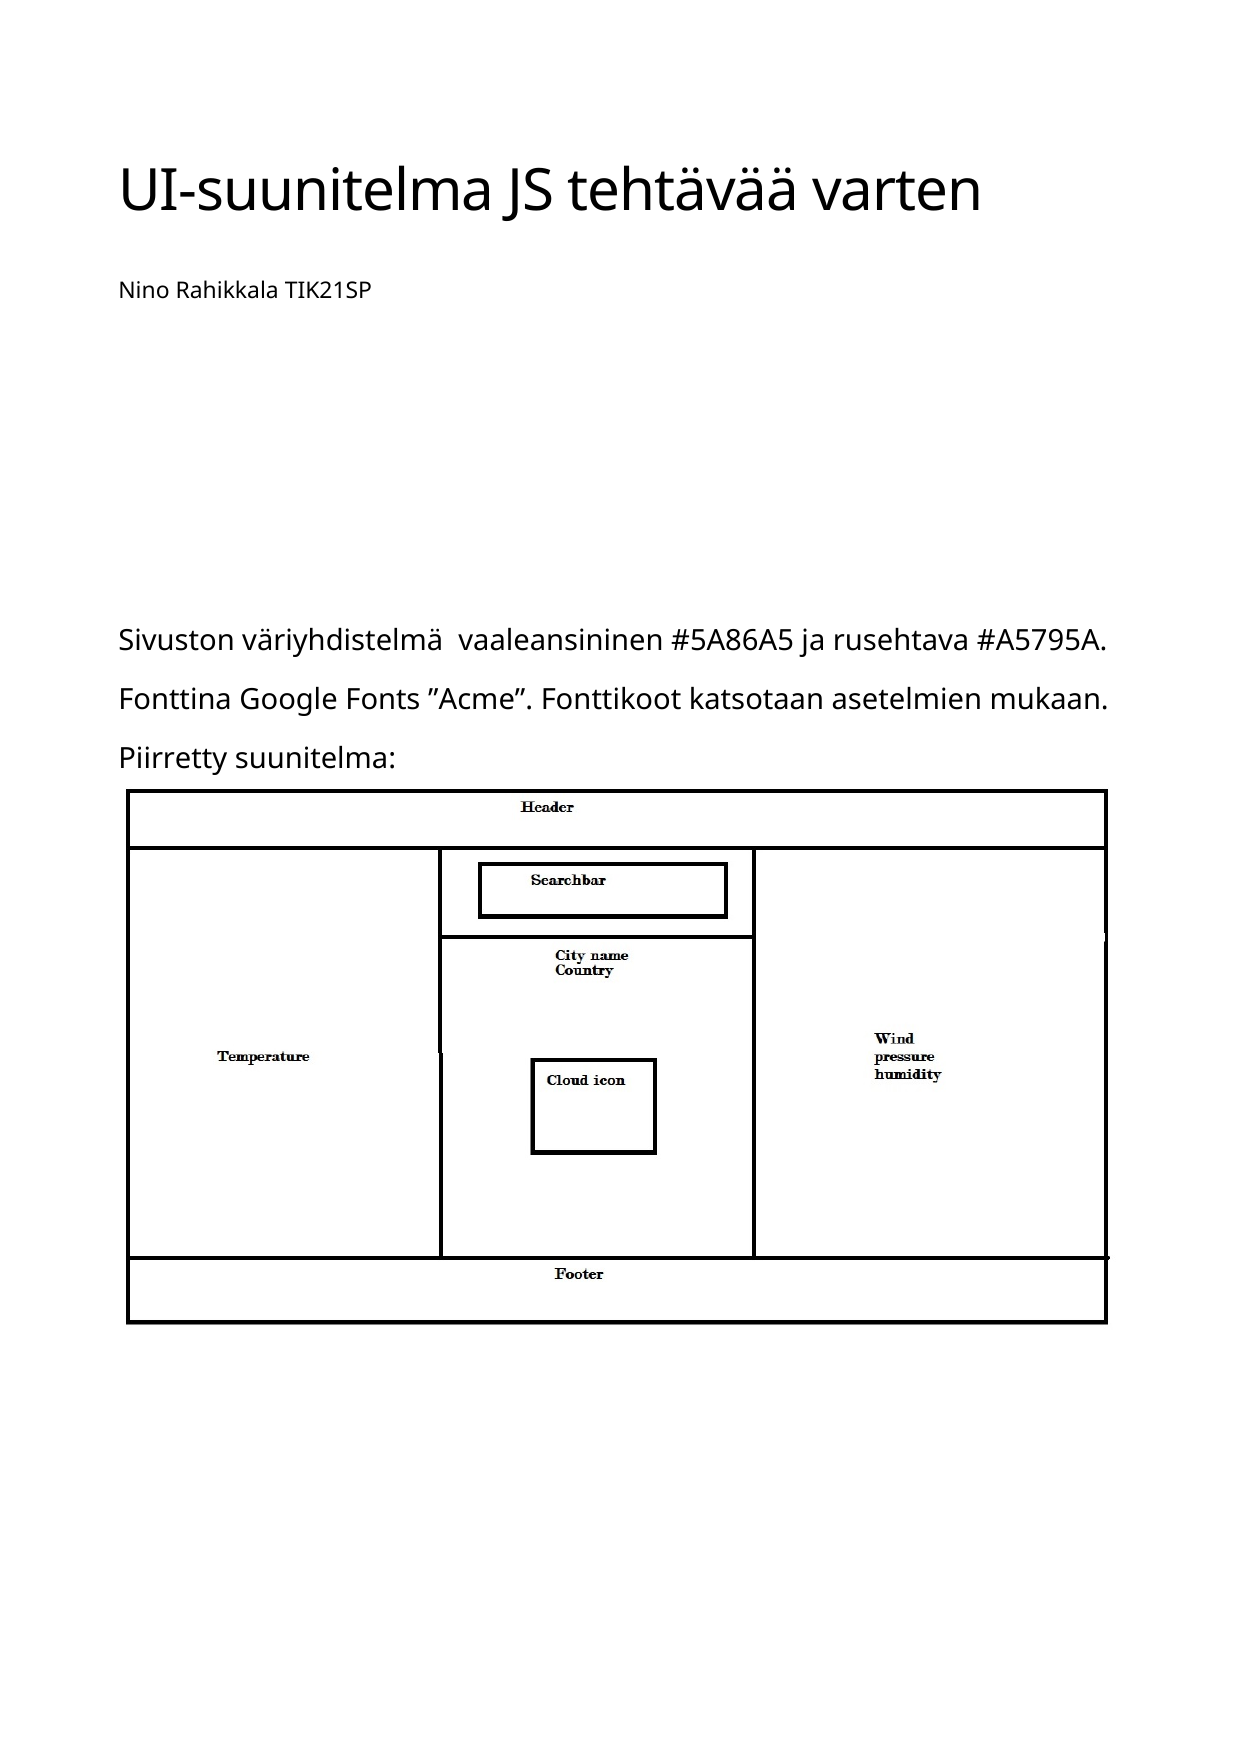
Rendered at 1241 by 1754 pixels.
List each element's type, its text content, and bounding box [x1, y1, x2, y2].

text Sivuston väriyhdistelmä vaaleansininen #5A86A5 ja rusehtava #A5795A. [118, 619, 1122, 659]
text Nino Rahikkala TIK21SP [118, 274, 1122, 305]
text UI-suunitelma JS tehtävää varten [118, 148, 1122, 227]
text Piirretty suunitelma: [118, 737, 1122, 779]
text Fonttina Google Fonts ”Acme”. Fonttikoot katsotaan asetelmien mukaan. [118, 678, 1122, 718]
